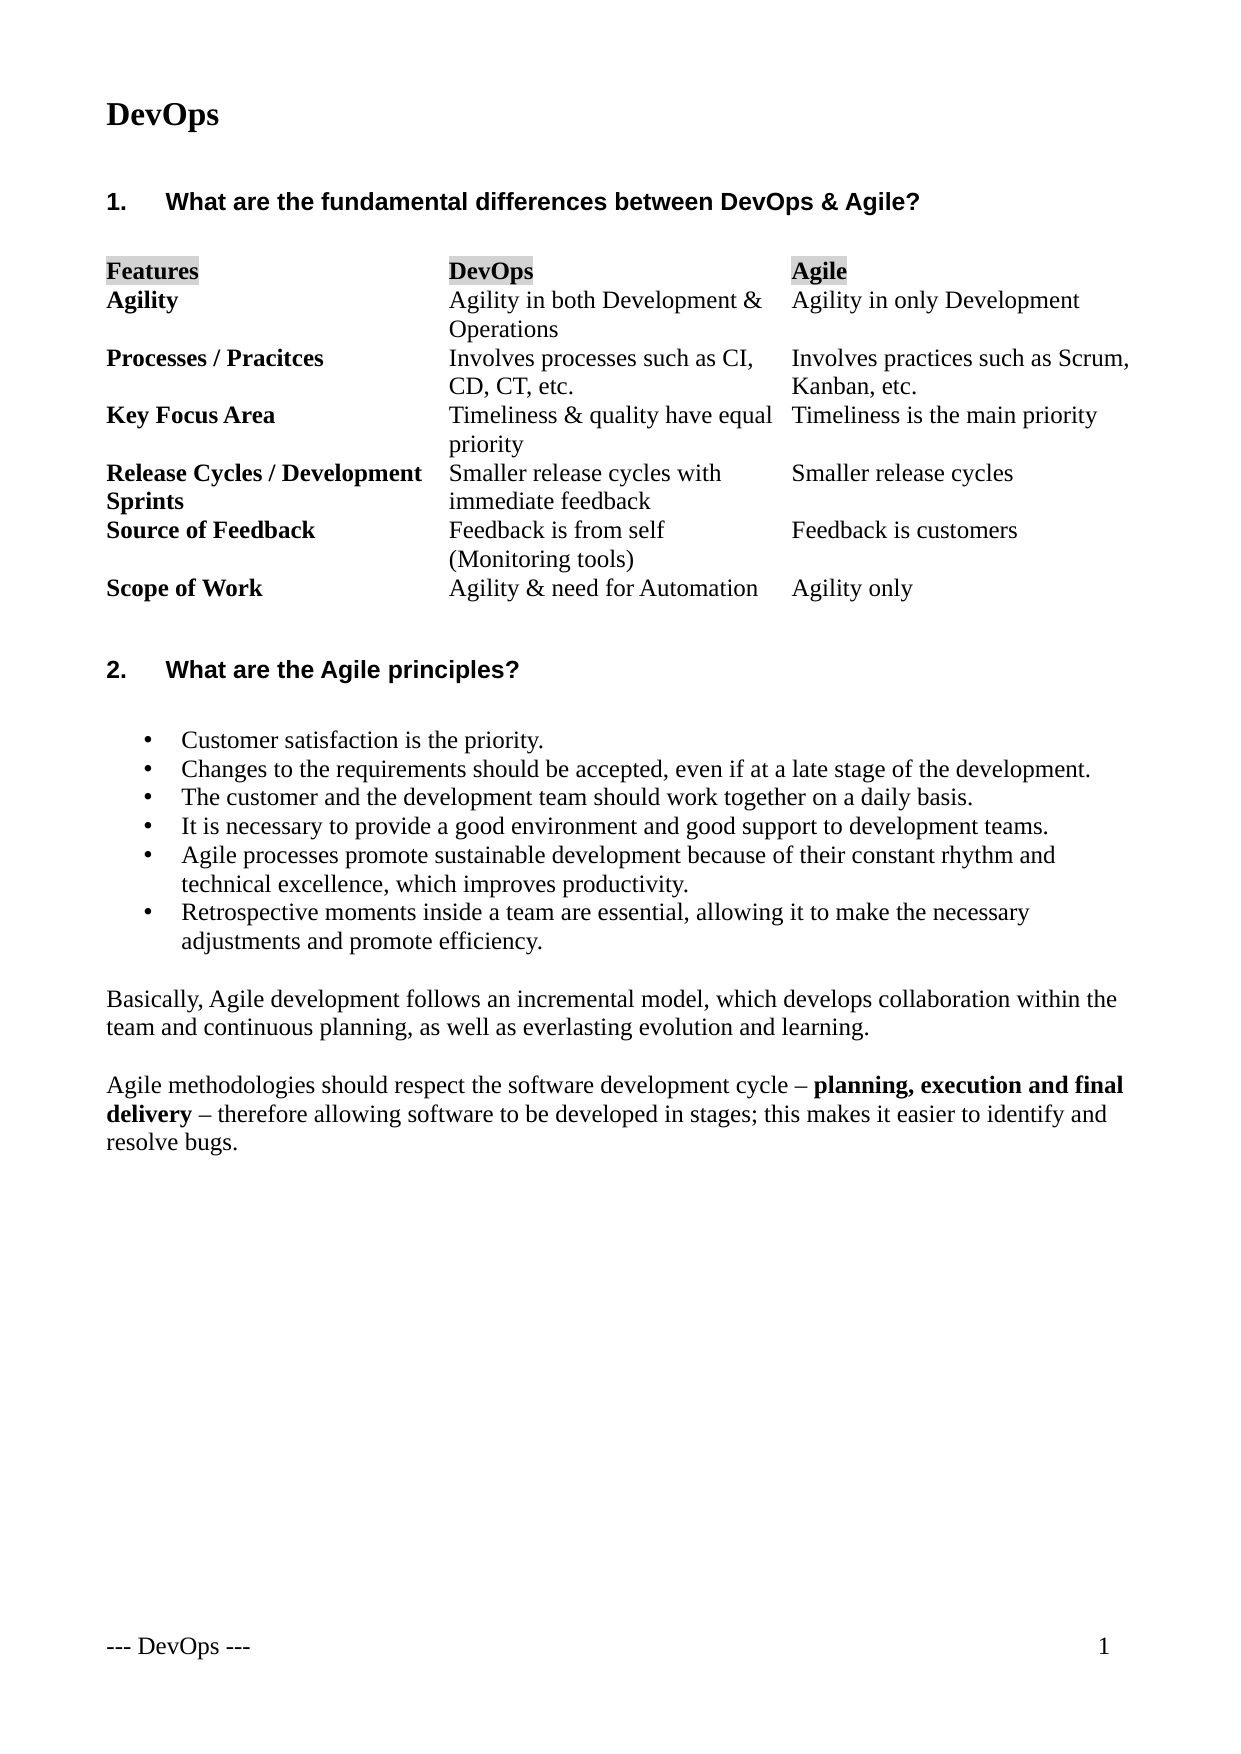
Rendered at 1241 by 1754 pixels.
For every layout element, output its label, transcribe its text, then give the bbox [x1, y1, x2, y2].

text Basically, Agile development follows an incremental model, which develops collaboration within the team and continuous planning, as well as everlasting evolution and learning. [106, 984, 1134, 1041]
table_cell Agility & need for Automation [449, 573, 791, 601]
table_cell Agility in only Development [791, 285, 1134, 343]
subtitle What are the fundamental differences between DevOps & Agile? [106, 187, 1134, 215]
table_cell Agility in both Development & Operations [449, 285, 791, 343]
table_cell Agility [106, 285, 449, 343]
list Retrospective moments inside a team are essential, allowing it to make the necessary adjustments and promote efficiency. [144, 897, 1134, 955]
subtitle What are the Agile principles? [106, 655, 1134, 684]
table_cell Involves processes such as CI, CD, CT, etc. [449, 343, 791, 400]
table_cell Involves practices such as Scrum, Kanban, etc. [791, 343, 1134, 400]
list Agile processes promote sustainable development because of their constant rhythm and technical excellence, which improves productivity. [144, 840, 1134, 897]
table_cell Agility only [791, 573, 1134, 601]
text Agile methodologies should respect the software development cycle – planning, execution and final delivery – therefore allowing software to be developed in stages; this makes it easier to identify and resolve bugs. [106, 1070, 1134, 1156]
table_cell Timeliness & quality have equal priority [449, 400, 791, 458]
table_header Features [106, 256, 449, 285]
table_header Agile [791, 256, 1134, 285]
table_cell Source of Feedback [106, 515, 449, 573]
list Changes to the requirements should be accepted, even if at a late stage of the development. [144, 754, 1134, 782]
table_cell Release Cycles / Development Sprints [106, 458, 449, 515]
table_cell Smaller release cycles [791, 458, 1134, 515]
list The customer and the development team should work together on a daily basis. [144, 782, 1134, 811]
table_cell Processes / Pracitces [106, 343, 449, 400]
table_cell Smaller release cycles with immediate feedback [449, 458, 791, 515]
table_cell Key Focus Area [106, 400, 449, 458]
table_cell Timeliness is the main priority [791, 400, 1134, 458]
text DevOps [106, 94, 1134, 133]
table_cell Scope of Work [106, 573, 449, 601]
list Customer satisfaction is the priority. [144, 725, 1134, 754]
table_cell Feedback is from self (Monitoring tools) [449, 515, 791, 573]
table_header DevOps [449, 256, 791, 285]
list It is necessary to provide a good environment and good support to development teams. [144, 811, 1134, 840]
table_cell Feedback is customers [791, 515, 1134, 573]
